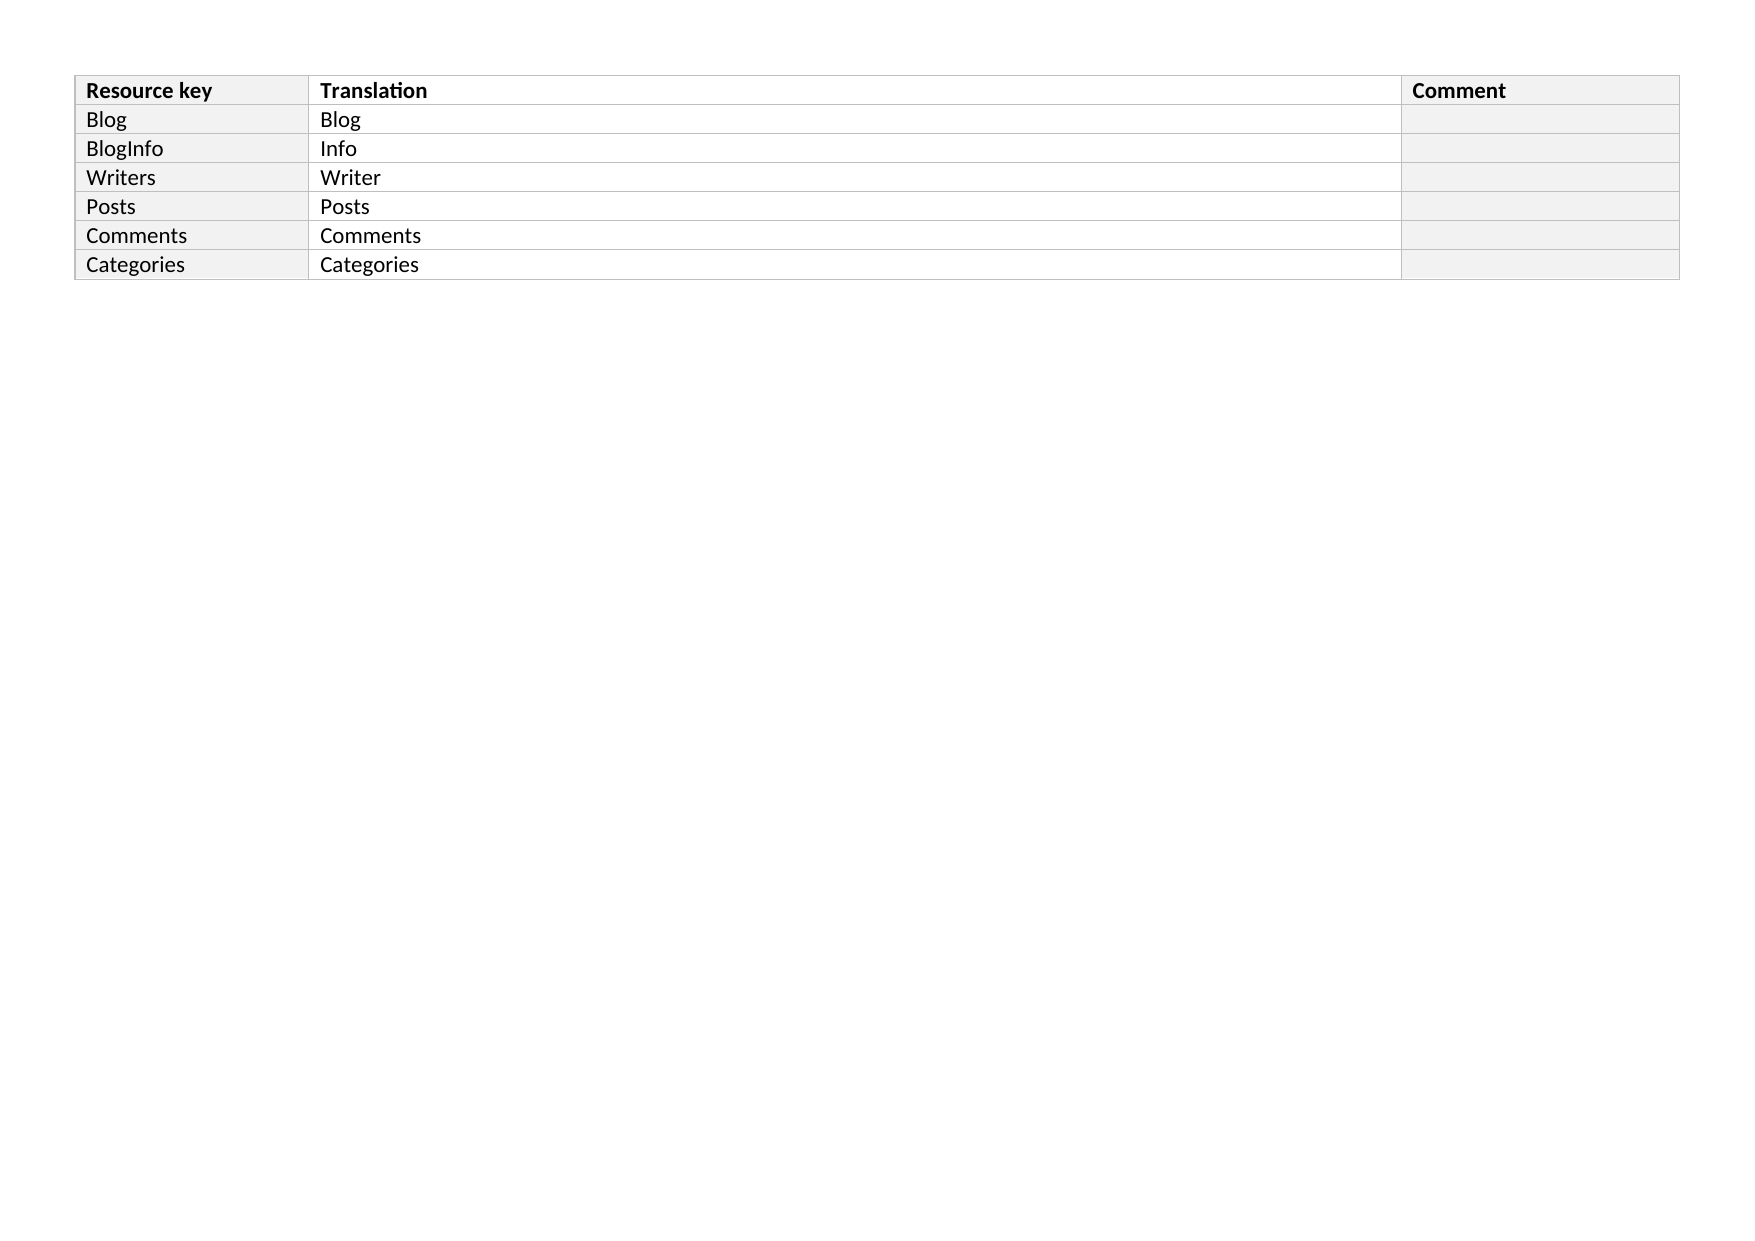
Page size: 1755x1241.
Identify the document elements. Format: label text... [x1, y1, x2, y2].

table_cell Comments [76, 221, 308, 249]
table_cell Blog [309, 105, 1401, 133]
table_cell [1402, 163, 1679, 191]
table_cell BlogInfo [76, 134, 308, 162]
table_cell Posts [309, 192, 1401, 220]
table_cell [1402, 192, 1679, 220]
table_cell Categories [76, 250, 308, 278]
table_header Resource key [76, 76, 308, 104]
table_header Comment [1402, 76, 1679, 104]
table_cell Comments [309, 221, 1401, 249]
table_cell Writer [309, 163, 1401, 191]
table_cell Posts [76, 192, 308, 220]
table_cell [1402, 250, 1679, 278]
table_header Translation [309, 76, 1401, 104]
table_cell Info [309, 134, 1401, 162]
table_cell Writers [76, 163, 308, 191]
table_cell [1402, 134, 1679, 162]
table_cell [1402, 105, 1679, 133]
table_cell [1402, 221, 1679, 249]
table_cell Blog [76, 105, 308, 133]
table_cell Categories [309, 250, 1401, 278]
